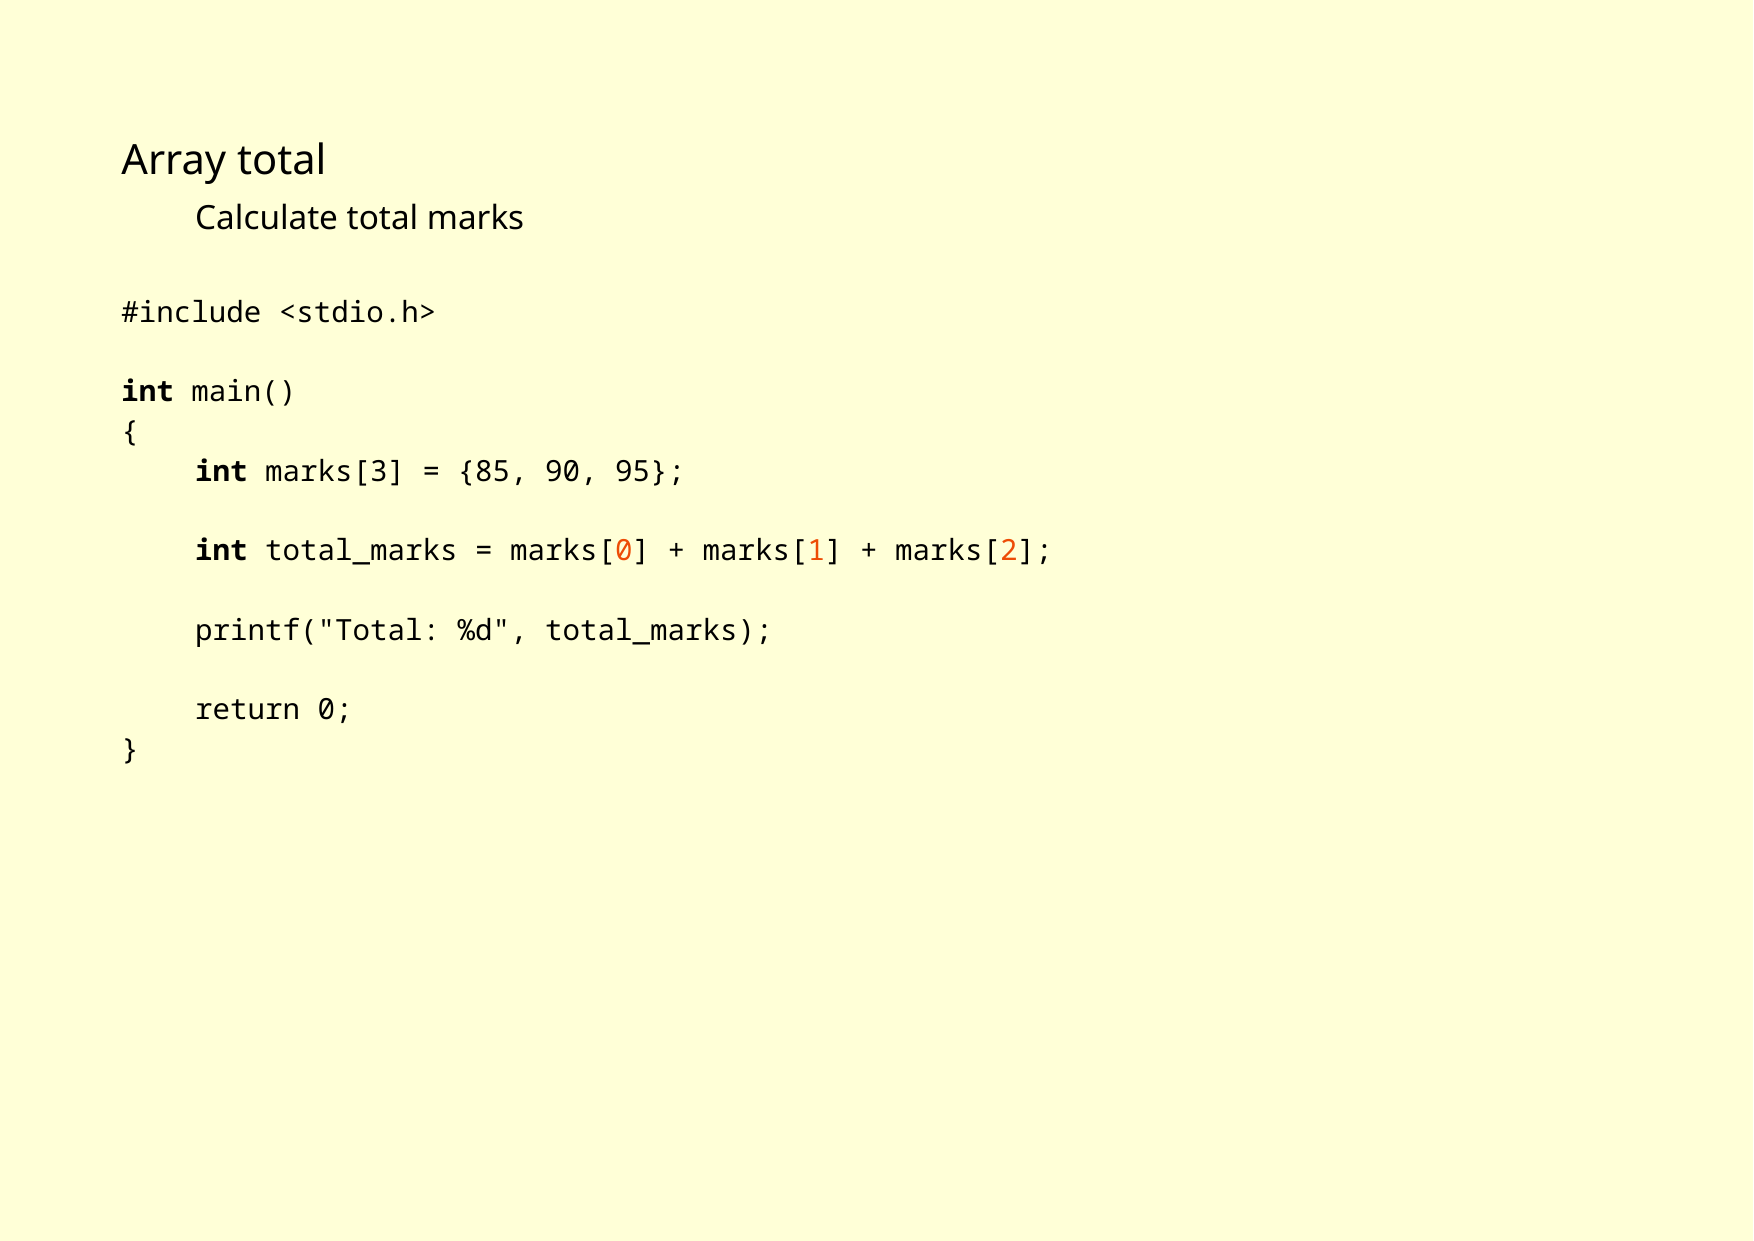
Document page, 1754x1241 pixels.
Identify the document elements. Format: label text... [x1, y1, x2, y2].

text printf("Total: %d", total_marks); [121, 609, 1632, 648]
text Calculate total marks [121, 189, 1632, 240]
text Array total [121, 121, 1632, 189]
text int marks[3] = {85, 90, 95}; [121, 450, 1632, 490]
text return 0; [121, 688, 1632, 728]
text #include <stdio.h> [121, 291, 1632, 331]
text { [121, 410, 1632, 450]
text int total_marks = marks[0] + marks[1] + marks[2]; [121, 529, 1632, 569]
text } [121, 728, 1632, 768]
text int main() [121, 371, 1632, 410]
